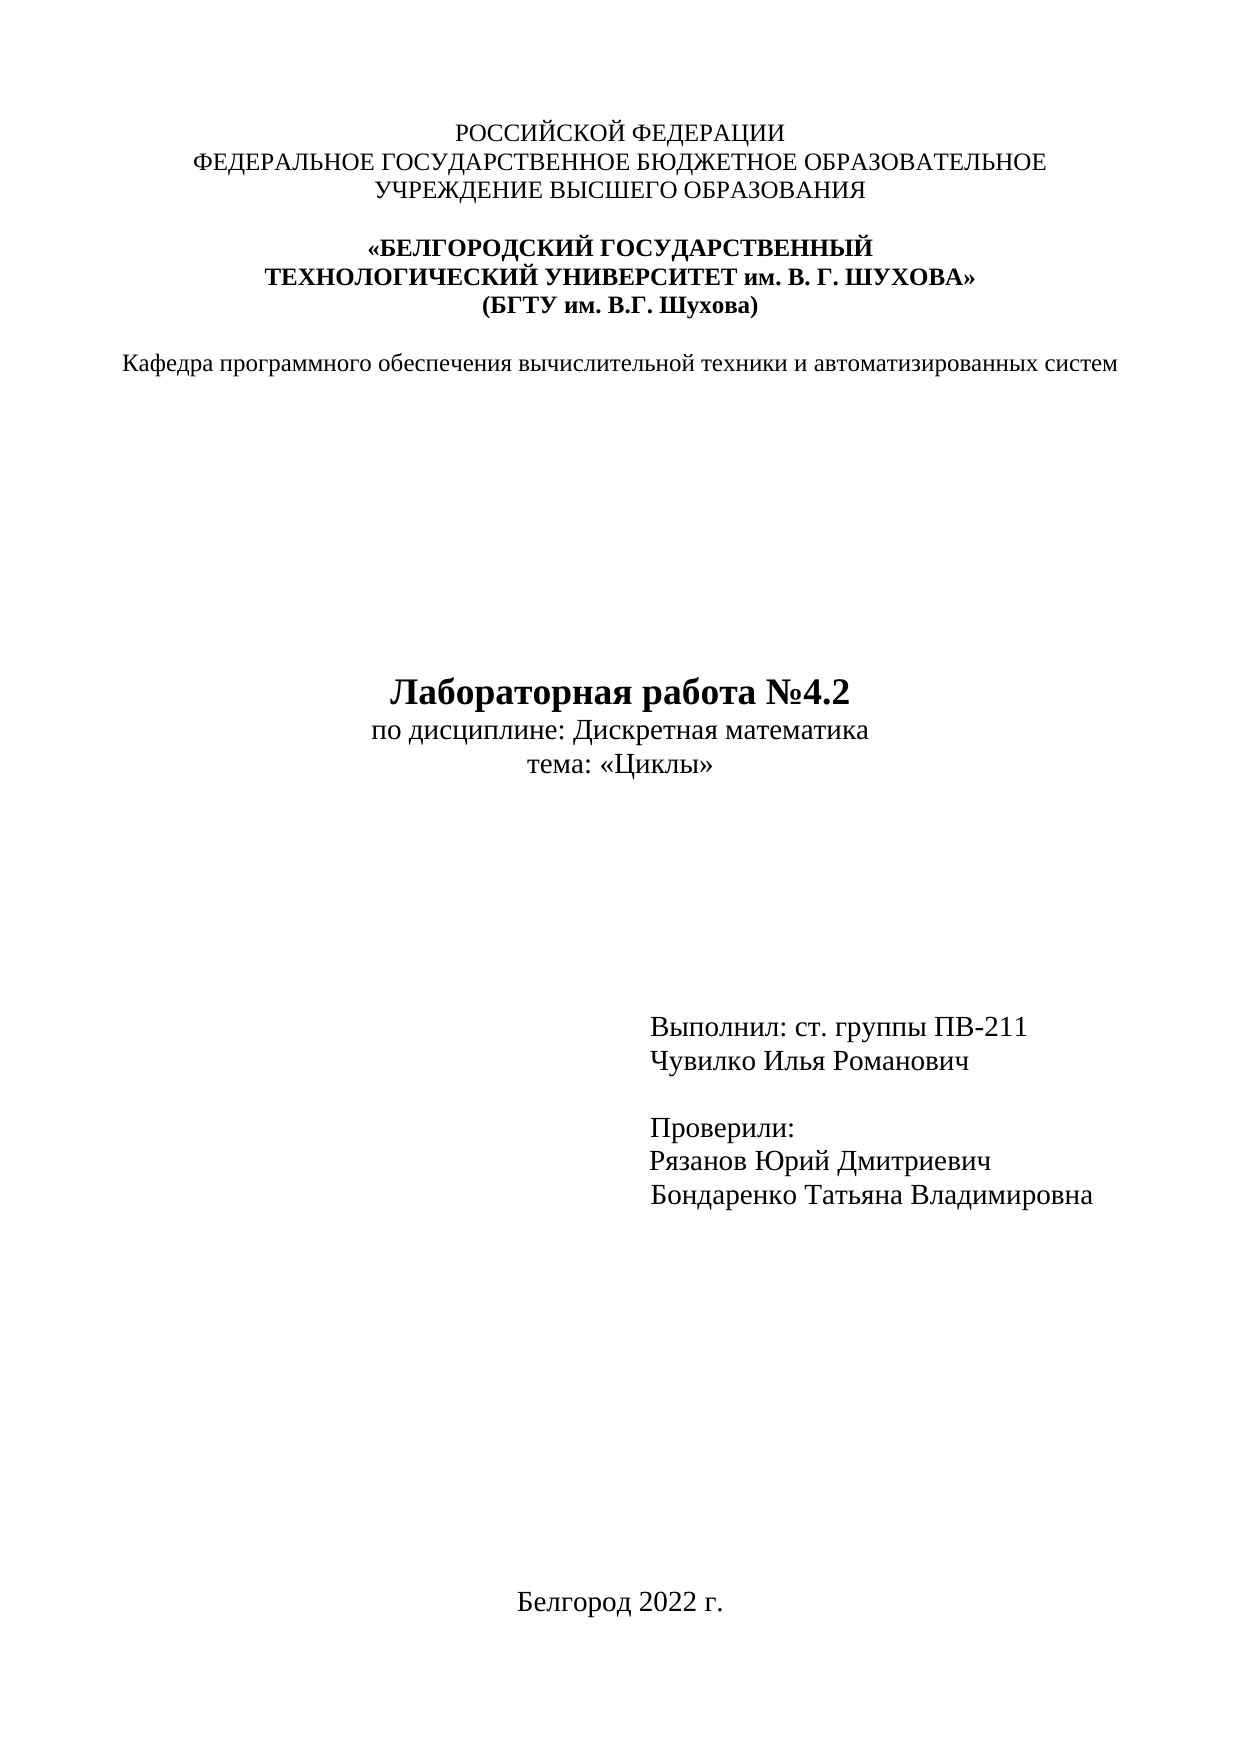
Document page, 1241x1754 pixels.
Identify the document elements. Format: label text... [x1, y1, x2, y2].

text Выполнил: ст. группы ПВ-211 [118, 1009, 1122, 1043]
text Рязанов Юрий Дмитриевич [118, 1143, 1122, 1177]
text Бондаренко Татьяна Владимировна [118, 1177, 1122, 1211]
text Кафедра программного обеспечения вычислительной техники и автоматизированных систем [118, 348, 1122, 377]
text ТЕХНОЛОГИЧЕСКИЙ УНИВЕРСИТЕТ им. В. Г. ШУХОВА» [118, 262, 1122, 291]
text Белгород 2022 г. [118, 1584, 1122, 1618]
text «БЕЛГОРОДСКИЙ ГОСУДАРСТВЕННЫЙ [118, 233, 1122, 262]
text Проверили: [118, 1110, 1122, 1143]
text РОССИЙСКОЙ ФЕДЕРАЦИИ [118, 118, 1122, 147]
text (БГТУ им. В.Г. Шухова) [118, 291, 1122, 319]
text Лабораторная работа №4.2 [118, 669, 1122, 712]
text тема: «Циклы» [118, 746, 1122, 779]
text ФЕДЕРАЛЬНОЕ ГОСУДАРСТВЕННОЕ БЮДЖЕТНОЕ ОБРАЗОВАТЕЛЬНОЕ УЧРЕЖДЕНИЕ ВЫСШЕГО ОБРАЗОВАНИЯ [118, 147, 1122, 204]
text Чувилко Илья Романович [118, 1043, 1122, 1076]
text по дисциплине: Дискретная математика [118, 712, 1122, 746]
